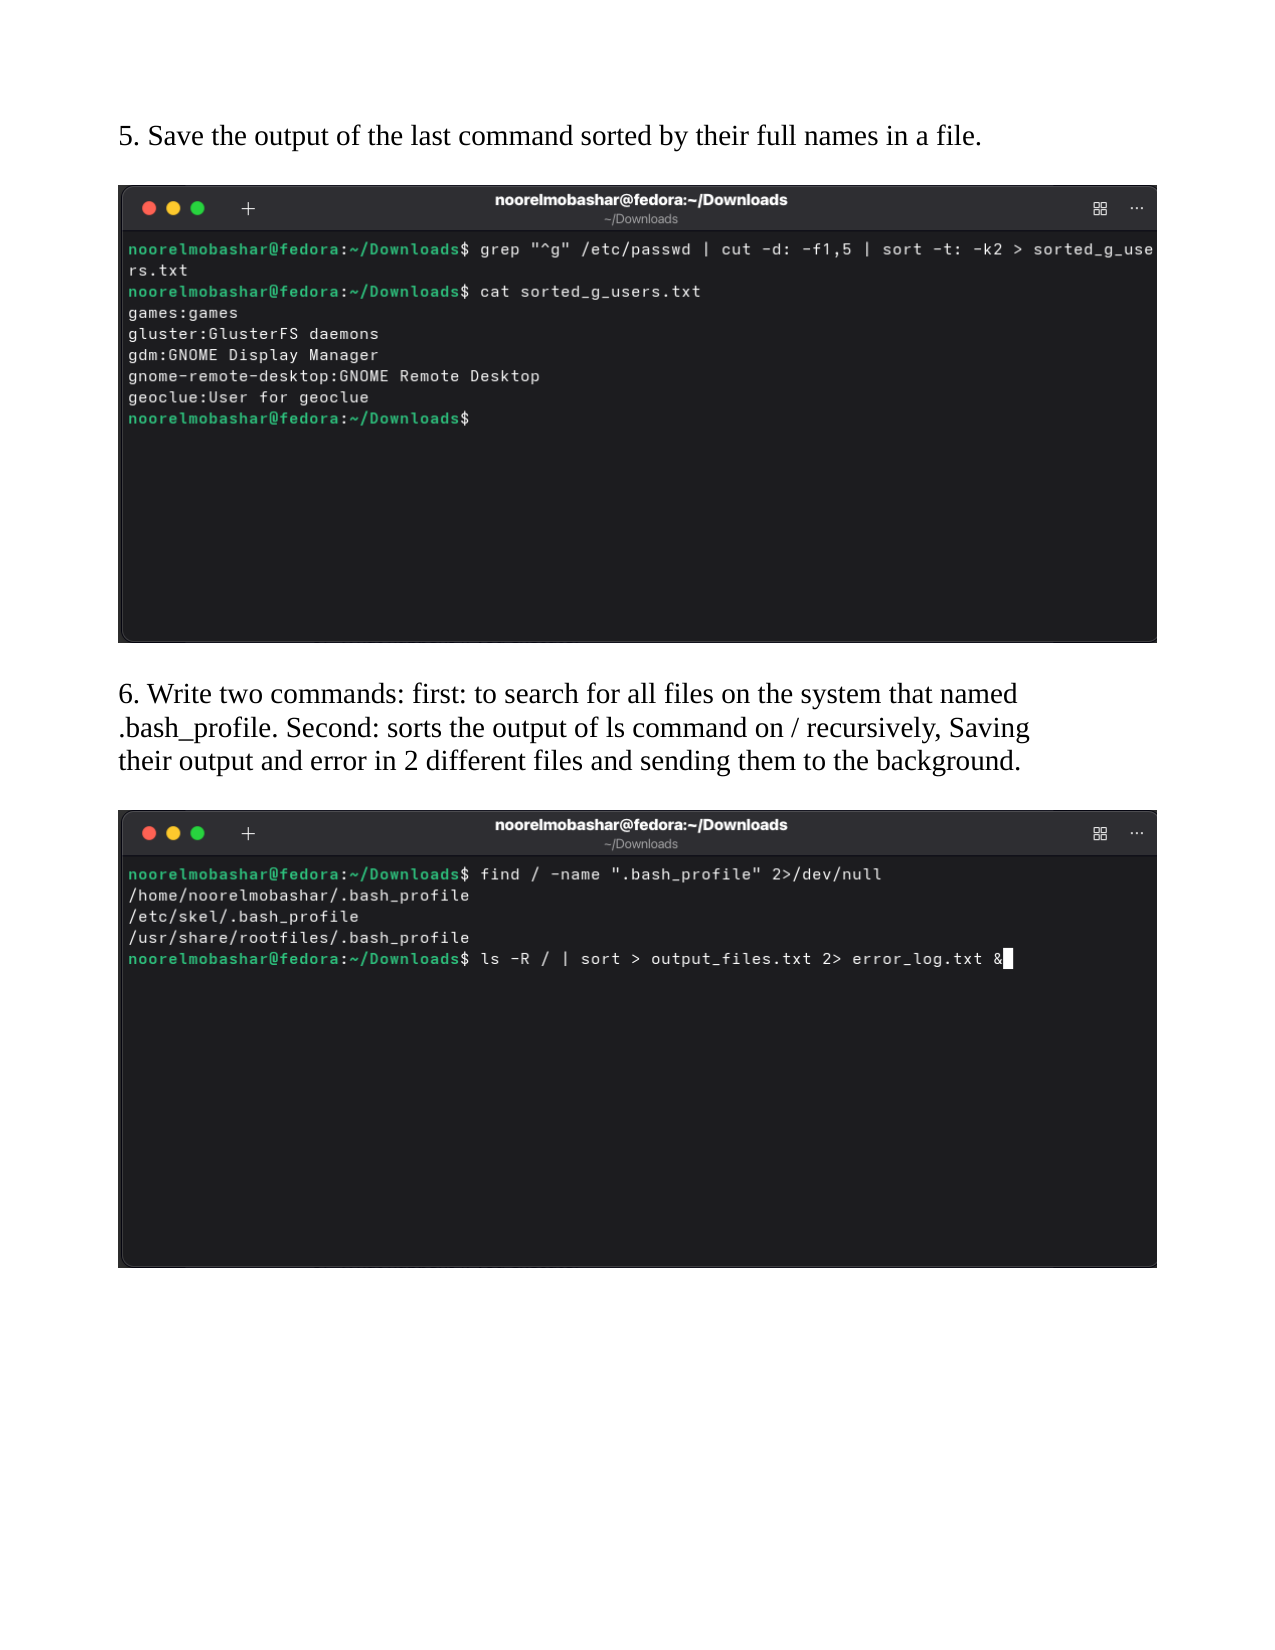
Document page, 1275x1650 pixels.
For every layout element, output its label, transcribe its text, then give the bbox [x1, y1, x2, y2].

text 6. Write two commands: first: to search for all files on the system that named [118, 676, 1157, 710]
picture [118, 810, 1157, 1268]
text 5. Save the output of the last command sorted by their full names in a file. [118, 118, 1157, 152]
text .bash_profile. Second: sorts the output of ls command on / recursively, Saving [118, 710, 1157, 743]
picture [118, 185, 1157, 643]
text their output and error in 2 different files and sending them to the background. [118, 743, 1157, 777]
